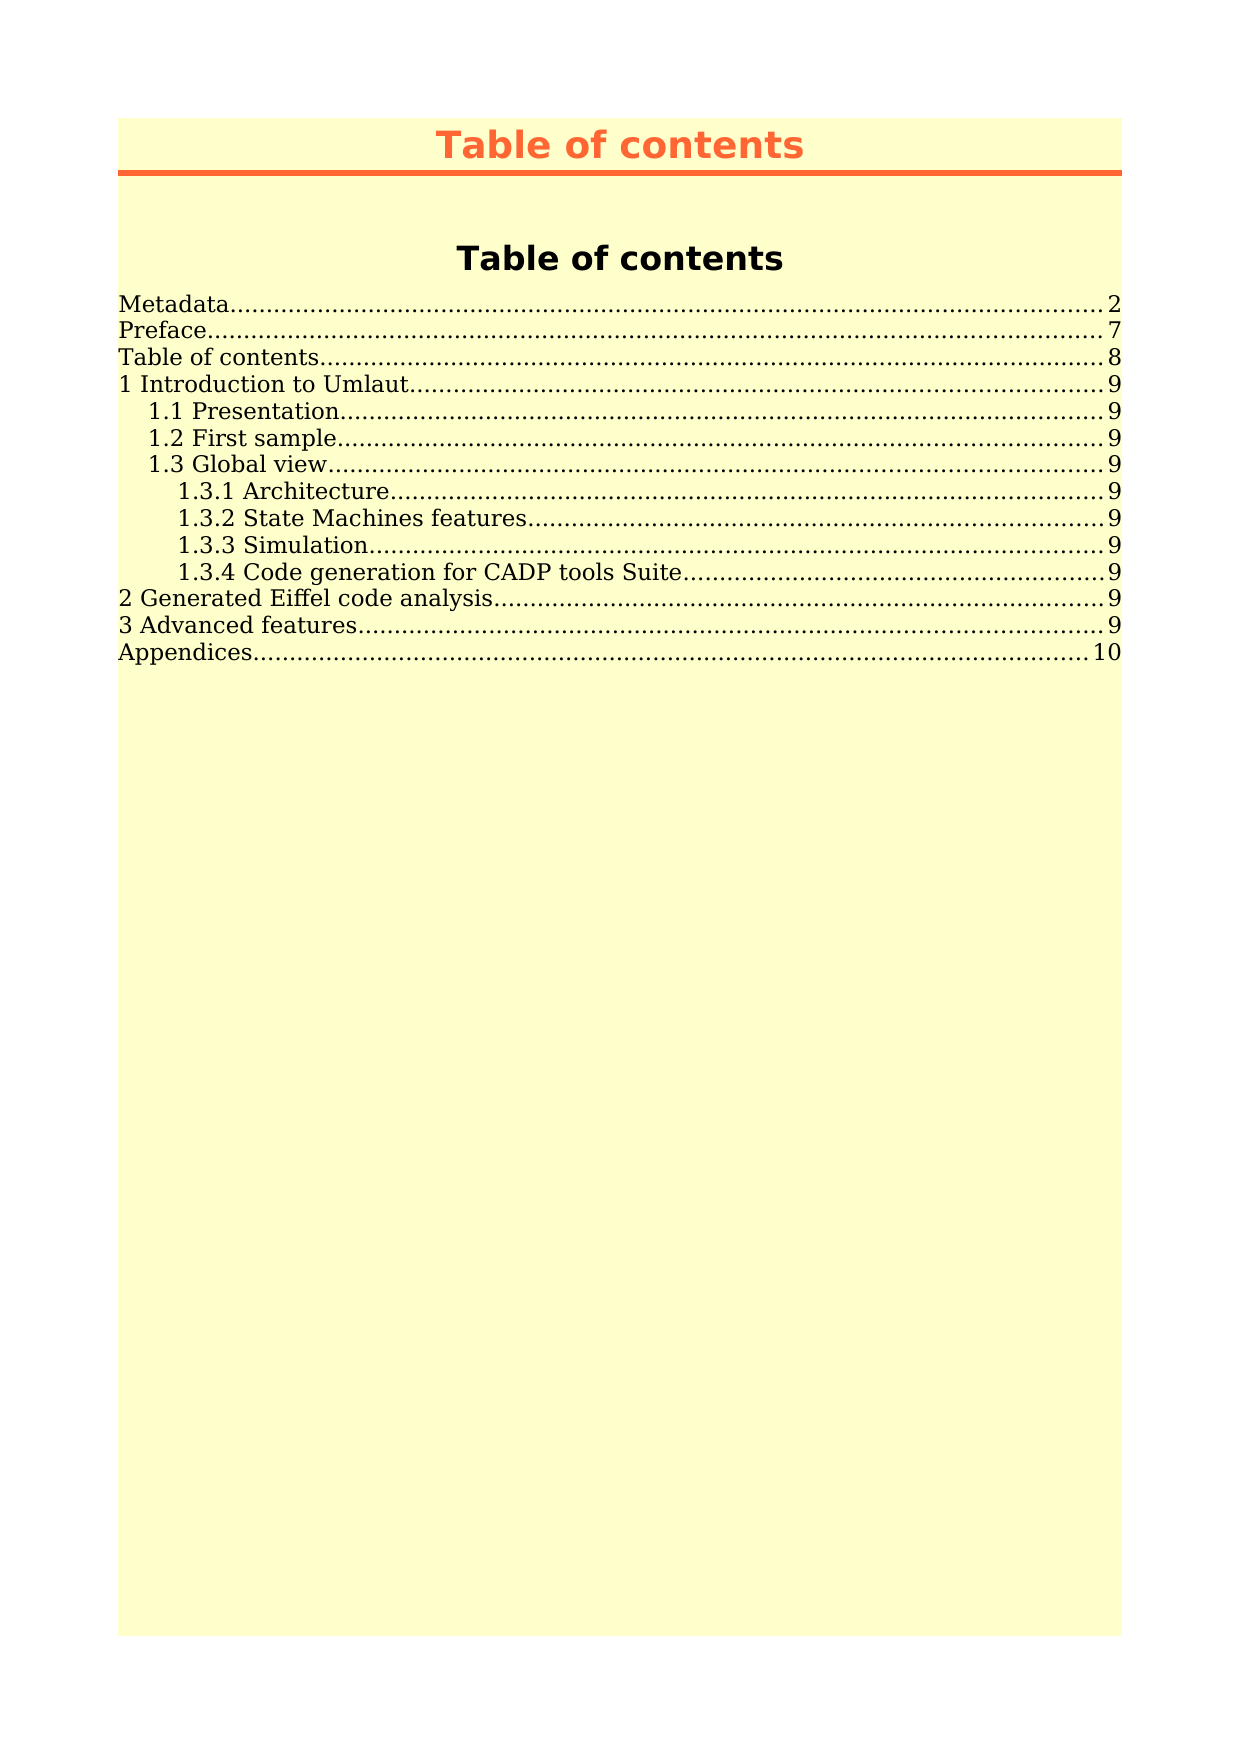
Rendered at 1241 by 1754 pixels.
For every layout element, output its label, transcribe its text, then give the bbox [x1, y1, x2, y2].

text 1.3.4 Code generation for CADP tools Suite 9 [177, 559, 1122, 585]
text 1.3.1 Architecture 9 [177, 478, 1122, 505]
text 1.1 Presentation 9 [148, 398, 1122, 425]
title Table of contents [118, 121, 1122, 170]
text Table of contents 8 [118, 344, 1122, 371]
text 1.2 First sample 9 [148, 425, 1122, 452]
text 1.3.3 Simulation 9 [177, 532, 1122, 559]
text Preface 7 [118, 318, 1122, 344]
text 1 Introduction to Umlaut 9 [118, 371, 1122, 398]
text 1.3 Global view 9 [148, 452, 1122, 478]
text 2 Generated Eiffel code analysis 9 [118, 585, 1122, 612]
text 1.3.2 State Machines features 9 [177, 505, 1122, 532]
text 3 Advanced features 9 [118, 612, 1122, 639]
subtitle Table of contents [118, 240, 1122, 278]
text Metadata 2 [118, 291, 1122, 318]
text Appendices 10 [118, 639, 1122, 666]
